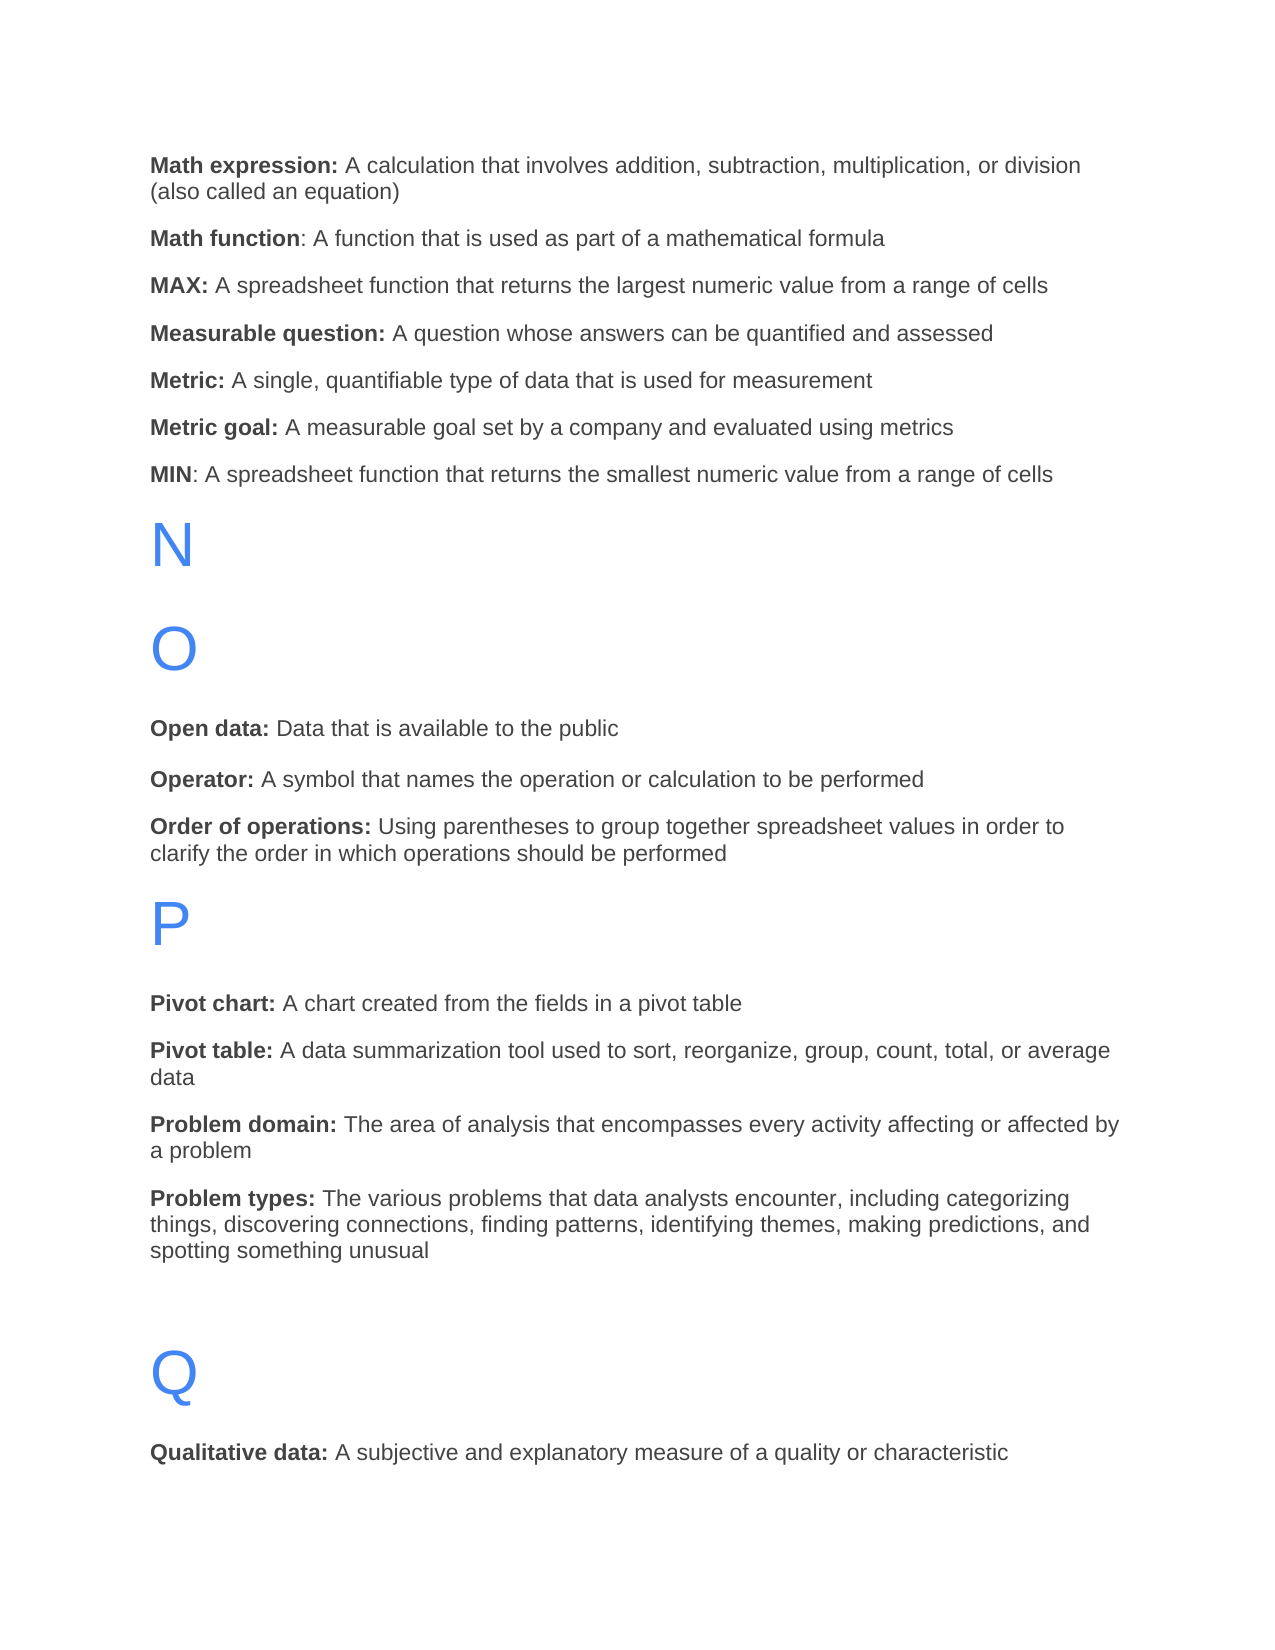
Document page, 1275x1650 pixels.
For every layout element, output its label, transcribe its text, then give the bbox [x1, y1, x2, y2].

text Problem domain: The area of analysis that encompasses every activity affecting or affected by a problem [150, 1111, 1125, 1164]
text Order of operations: Using parentheses to group together spreadsheet values in order to clarify the order in which operations should be performed [150, 813, 1125, 866]
text MIN: A spreadsheet function that returns the smallest numeric value from a range of cells [150, 461, 1125, 487]
text Pivot table: A data summarization tool used to sort, reorganize, group, count, total, or average data [150, 1037, 1125, 1090]
text N [150, 508, 1125, 580]
text P [150, 887, 1125, 959]
text Math function: A function that is used as part of a mathematical formula [150, 225, 1125, 251]
text Metric goal: A measurable goal set by a company and evaluated using metrics [150, 414, 1125, 440]
text Metric: A single, quantifiable type of data that is used for measurement [150, 367, 1125, 393]
text Math expression: A calculation that involves addition, subtraction, multiplication, or division (also called an equation) [150, 152, 1125, 204]
text Measurable question: A question whose answers can be quantified and assessed [150, 319, 1125, 346]
text O [150, 612, 1125, 683]
text Open data: Data that is available to the public [150, 715, 1125, 741]
text Qualitative data: A subjective and explanatory measure of a quality or characteristic [150, 1439, 1125, 1465]
text Q [150, 1336, 1125, 1407]
text Pivot chart: A chart created from the fields in a pivot table [150, 990, 1125, 1017]
text Problem types: The various problems that data analysts encounter, including categorizing things, discovering connections, finding patterns, identifying themes, making predictions, and spotting something unusual [150, 1184, 1125, 1264]
text Operator: A symbol that names the operation or calculation to be performed [150, 766, 1125, 792]
text MAX: A spreadsheet function that returns the largest numeric value from a range of cells [150, 272, 1125, 299]
